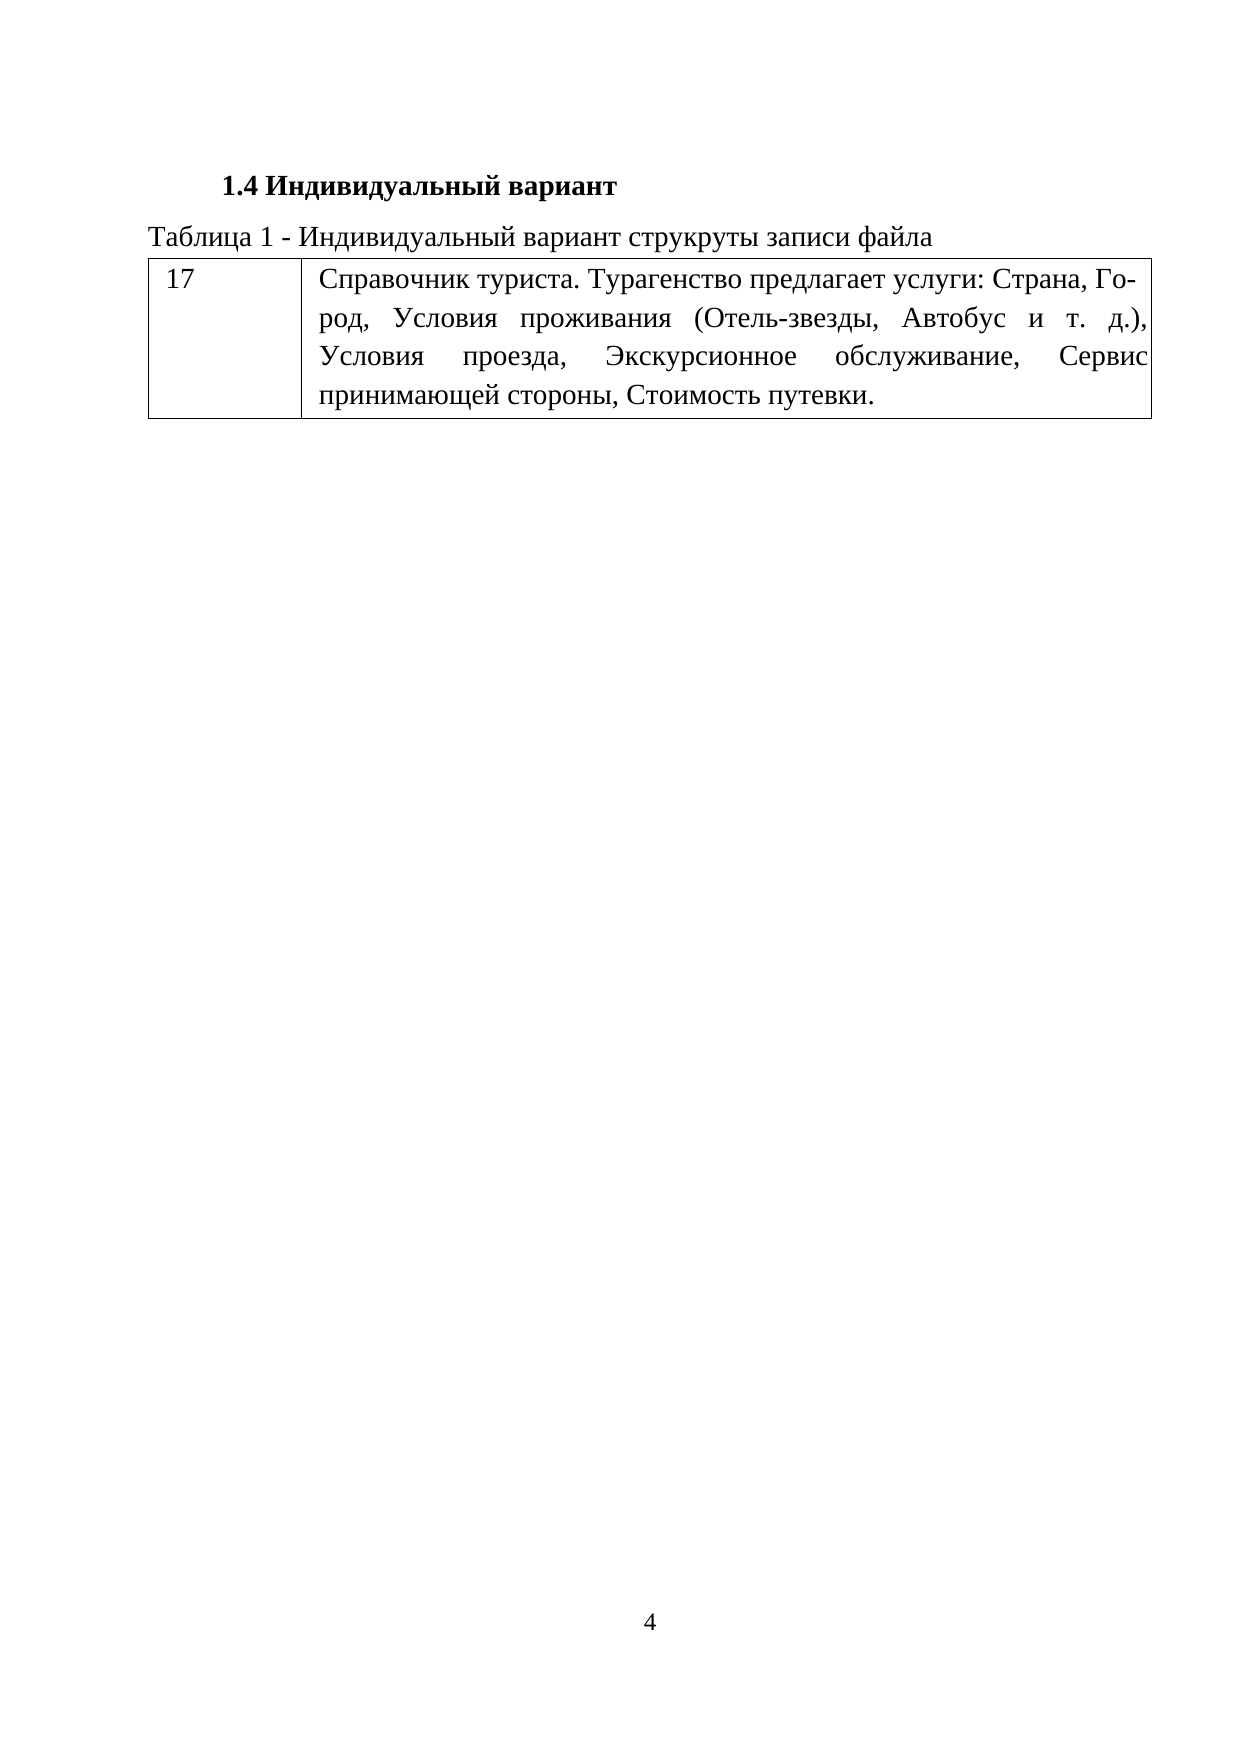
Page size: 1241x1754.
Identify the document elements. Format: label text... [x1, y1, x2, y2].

text 1.4 Индивидуальный вариант [148, 168, 1152, 202]
text Таблица 1 - Индивидуальный вариант струкруты записи файла [148, 219, 1152, 252]
table_header 17 [149, 259, 301, 418]
table_header Справочник туриста. Турагенство предлагает услуги: Страна, Го- род, Условия проживания (Отель-звезды, Автобус и т. д.), Условия проезда, Экскурсионное обслуживание, Сервис принимающей стороны, Стоимость путевки. [302, 259, 1151, 418]
